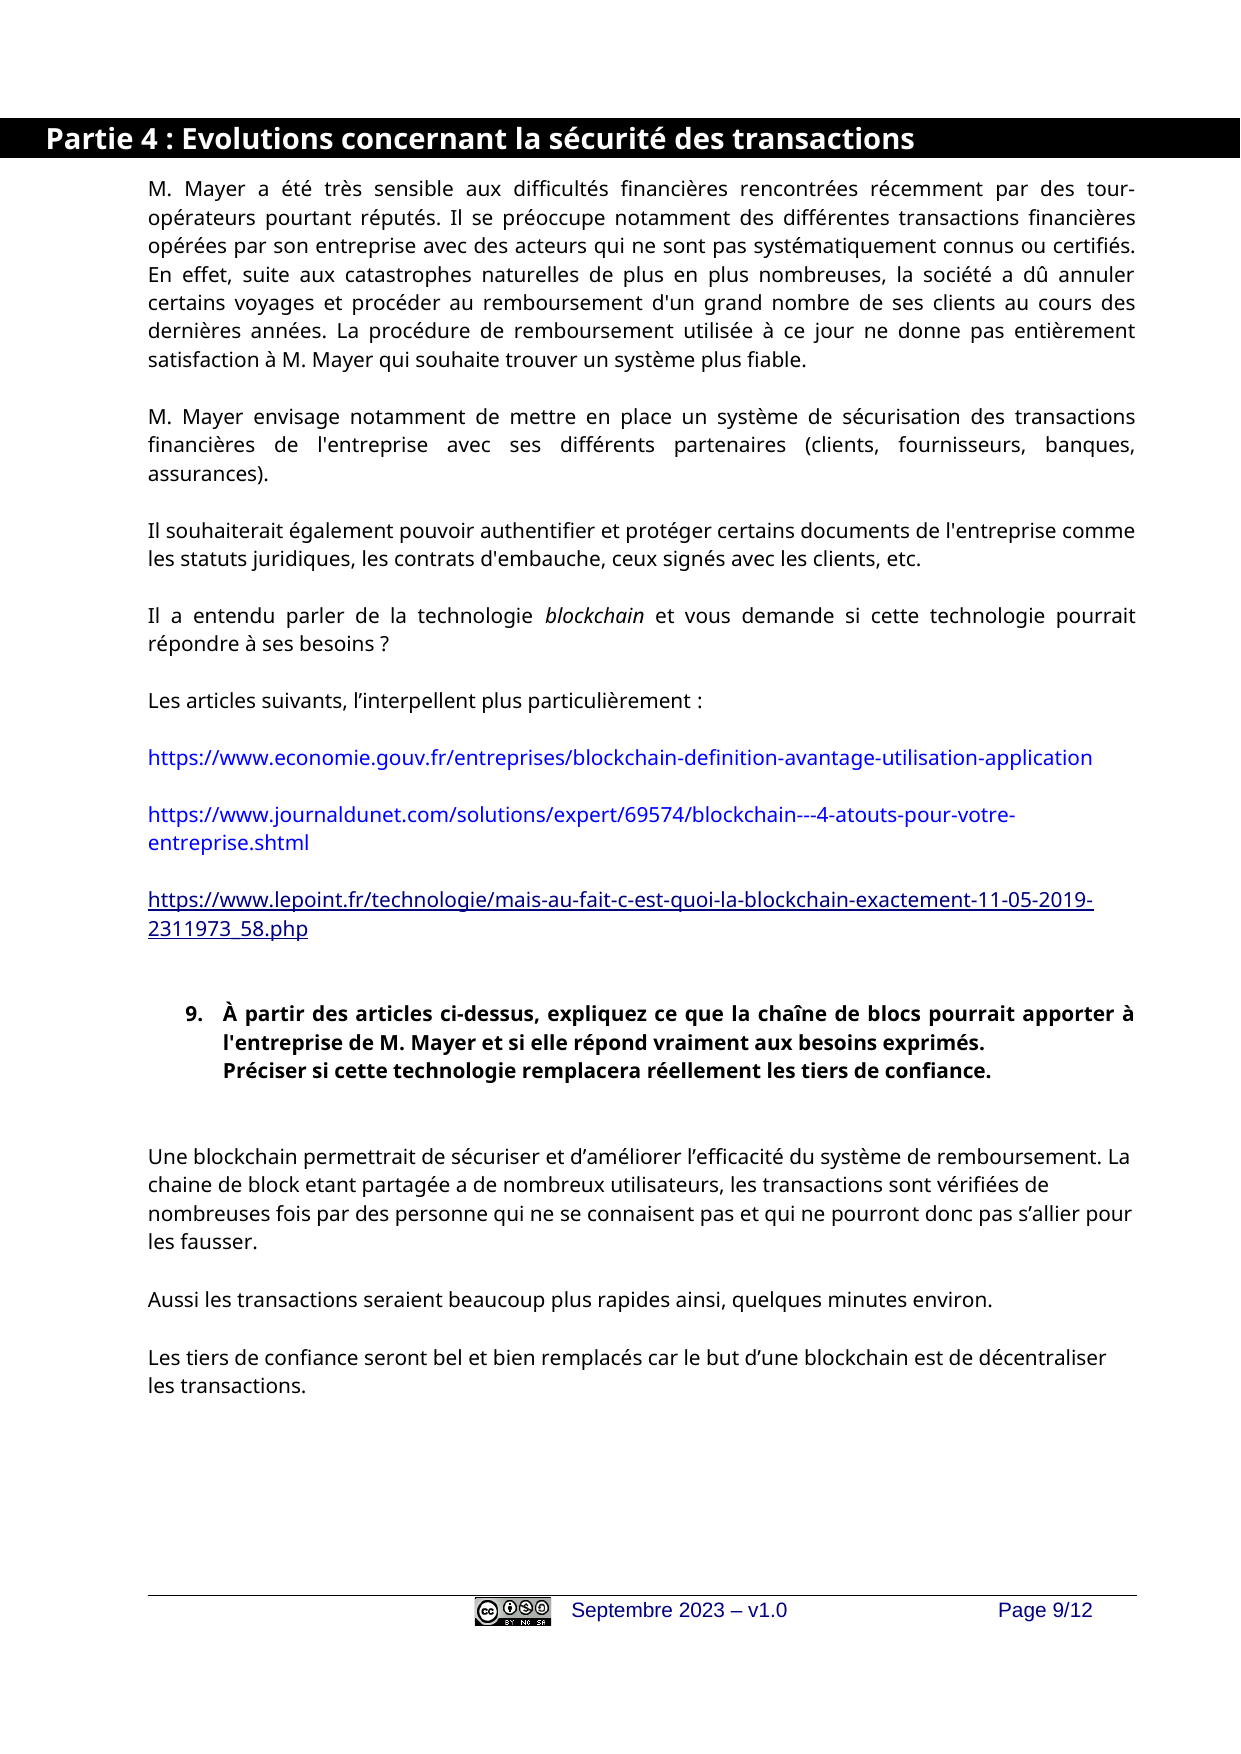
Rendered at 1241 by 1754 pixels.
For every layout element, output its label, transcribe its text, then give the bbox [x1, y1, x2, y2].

text https://www.economie.gouv.fr/entreprises/blockchain-definition-avantage-utilisation-application [148, 743, 1137, 772]
text M. Mayer envisage notamment de mettre en place un système de sécurisation des transactions financières de l'entreprise avec ses différents partenaires (clients, fournisseurs, banques, assurances). [148, 402, 1137, 487]
text Partie 4 : Evolutions concernant la sécurité des transactions [0, 118, 1240, 158]
text M. Mayer a été très sensible aux difficultés financières rencontrées récemment par des tour-opérateurs pourtant réputés. Il se préoccupe notamment des différentes transactions financières opérées par son entreprise avec des acteurs qui ne sont pas systématiquement connus ou certifiés. En effet, suite aux catastrophes naturelles de plus en plus nombreuses, la société a dû annuler certains voyages et procéder au remboursement d'un grand nombre de ses clients au cours des dernières années. La procédure de remboursement utilisée à ce jour ne donne pas entièrement satisfaction à M. Mayer qui souhaite trouver un système plus fiable. [148, 174, 1137, 373]
text https://www.journaldunet.com/solutions/expert/69574/blockchain---4-atouts-pour-votre-entreprise.shtml [148, 800, 1137, 857]
text Aussi les transactions seraient beaucoup plus rapides ainsi, quelques minutes environ. [148, 1285, 1137, 1313]
picture [474, 1597, 552, 1626]
text https://www.lepoint.fr/technologie/mais-au-fait-c-est-quoi-la-blockchain-exactement-11-05-2019-2311973_58.php [148, 885, 1137, 942]
text Une blockchain permettrait de sécuriser et d’améliorer l’efficacité du système de remboursement. La chaine de block etant partagée a de nombreux utilisateurs, les transactions sont vérifiées de nombreuses fois par des personne qui ne se connaisent pas et qui ne pourront donc pas s’allier pour les fausser. [148, 1142, 1137, 1256]
text Les articles suivants, l’interpellent plus particulièrement : [148, 686, 1137, 715]
list À partir des articles ci-dessus, expliquez ce que la chaîne de blocs pourrait apporter à l'entreprise de M. Mayer et si elle répond vraiment aux besoins exprimés. [185, 999, 1137, 1056]
text Préciser si cette technologie remplacera réellement les tiers de confiance. [148, 1056, 1137, 1084]
text Les tiers de confiance seront bel et bien remplacés car le but d’une blockchain est de décentraliser les transactions. [148, 1343, 1137, 1399]
text Il souhaiterait également pouvoir authentifier et protéger certains documents de l'entreprise comme les statuts juridiques, les contrats d'embauche, ceux signés avec les clients, etc. [148, 516, 1137, 573]
text Il a entendu parler de la technologie blockchain et vous demande si cette technologie pourrait répondre à ses besoins ? [148, 601, 1137, 658]
